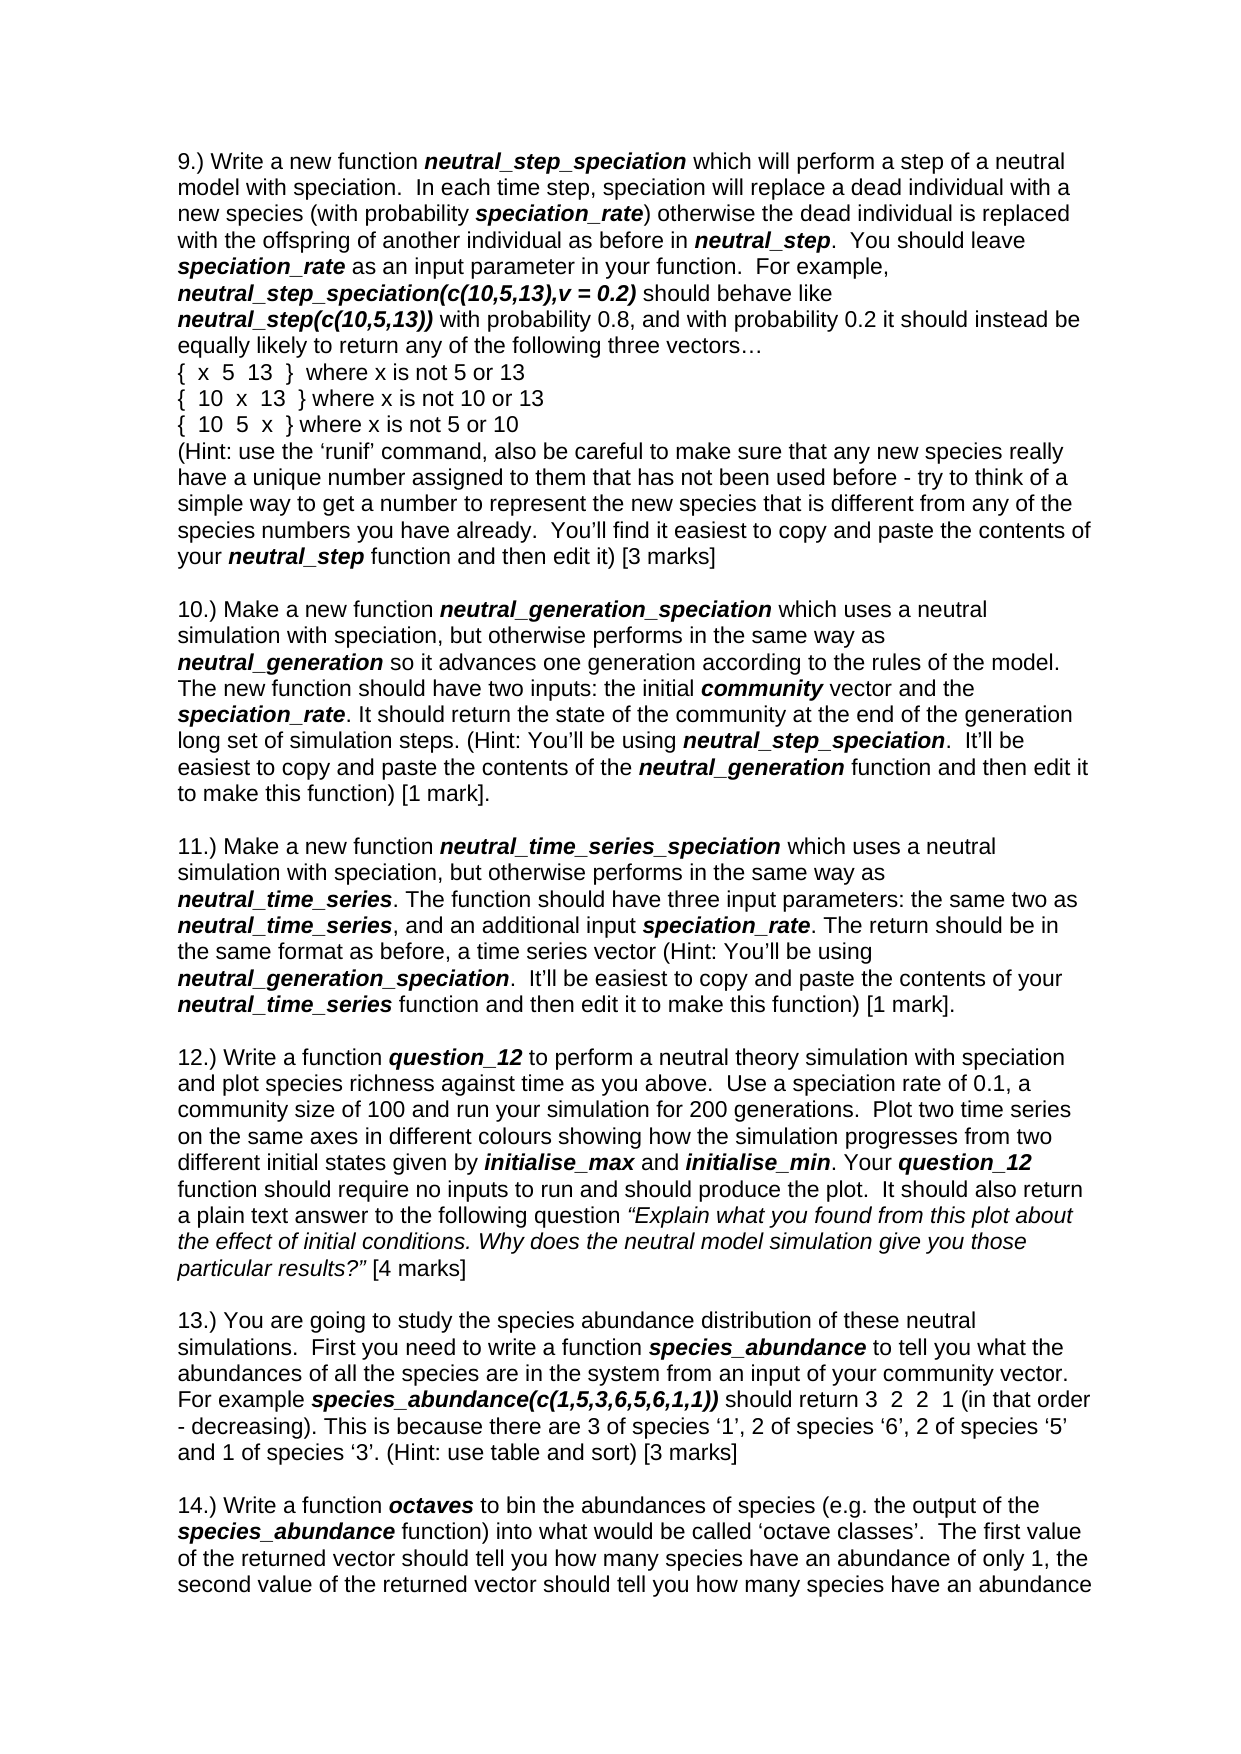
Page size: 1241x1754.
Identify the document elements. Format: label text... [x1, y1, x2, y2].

text 11.) Make a new function neutral_time_series_speciation which uses a neutral simulation with speciation, but otherwise performs in the same way as neutral_time_series. The function should have three input parameters: the same two as neutral_time_series, and an additional input speciation_rate. The return should be in the same format as before, a time series vector (Hint: You’ll be using neutral_generation_speciation. It’ll be easiest to copy and paste the contents of your neutral_time_series function and then edit it to make this function) [1 mark]. [177, 833, 1092, 1017]
text (Hint: use the ‘runif’ command, also be careful to make sure that any new species really have a unique number assigned to them that has not been used before - try to think of a simple way to get a number to represent the new species that is different from any of the species numbers you have already. You’ll find it easiest to copy and paste the contents of your neutral_step function and then edit it) [3 marks] [177, 438, 1092, 569]
text 13.) You are going to study the species abundance distribution of these neutral simulations. First you need to write a function species_abundance to tell you what the abundances of all the species are in the system from an input of your community vector. For example species_abundance(c(1,5,3,6,5,6,1,1)) should return 3 2 2 1 (in that order - decreasing). This is because there are 3 of species ‘1’, 2 of species ‘6’, 2 of species ‘5’ and 1 of species ‘3’. (Hint: use table and sort) [3 marks] [177, 1307, 1092, 1465]
text 9.) Write a new function neutral_step_speciation which will perform a step of a neutral model with speciation. In each time step, speciation will replace a dead individual with a new species (with probability speciation_rate) otherwise the dead individual is replaced with the offspring of another individual as before in neutral_step. You should leave speciation_rate as an input parameter in your function. For example, neutral_step_speciation(c(10,5,13),v = 0.2) should behave like neutral_step(c(10,5,13)) with probability 0.8, and with probability 0.2 it should instead be equally likely to return any of the following three vectors… [177, 148, 1092, 358]
text { x 5 13 } where x is not 5 or 13 [177, 358, 1092, 385]
text 10.) Make a new function neutral_generation_speciation which uses a neutral simulation with speciation, but otherwise performs in the same way as neutral_generation so it advances one generation according to the rules of the model. The new function should have two inputs: the initial community vector and the speciation_rate. It should return the state of the community at the end of the generation long set of simulation steps. (Hint: You’ll be using neutral_step_speciation. It’ll be easiest to copy and paste the contents of the neutral_generation function and then edit it to make this function) [1 mark]. [177, 596, 1092, 807]
text { 10 5 x } where x is not 5 or 10 [177, 411, 1092, 438]
text 12.) Write a function question_12 to perform a neutral theory simulation with speciation and plot species richness against time as you above. Use a speciation rate of 0.1, a community size of 100 and run your simulation for 200 generations. Plot two time series on the same axes in different colours showing how the simulation progresses from two different initial states given by initialise_max and initialise_min. Your question_12 function should require no inputs to run and should produce the plot. It should also return a plain text answer to the following question “Explain what you found from this plot about the effect of initial conditions. Why does the neutral model simulation give you those particular results?” [4 marks] [177, 1044, 1092, 1281]
text 14.) Write a function octaves to bin the abundances of species (e.g. the output of the species_abundance function) into what would be called ‘octave classes’. The first value of the returned vector should tell you how many species have an abundance of only 1, the second value of the returned vector should tell you how many species have an abundance [177, 1492, 1092, 1597]
text { 10 x 13 } where x is not 10 or 13 [177, 385, 1092, 411]
